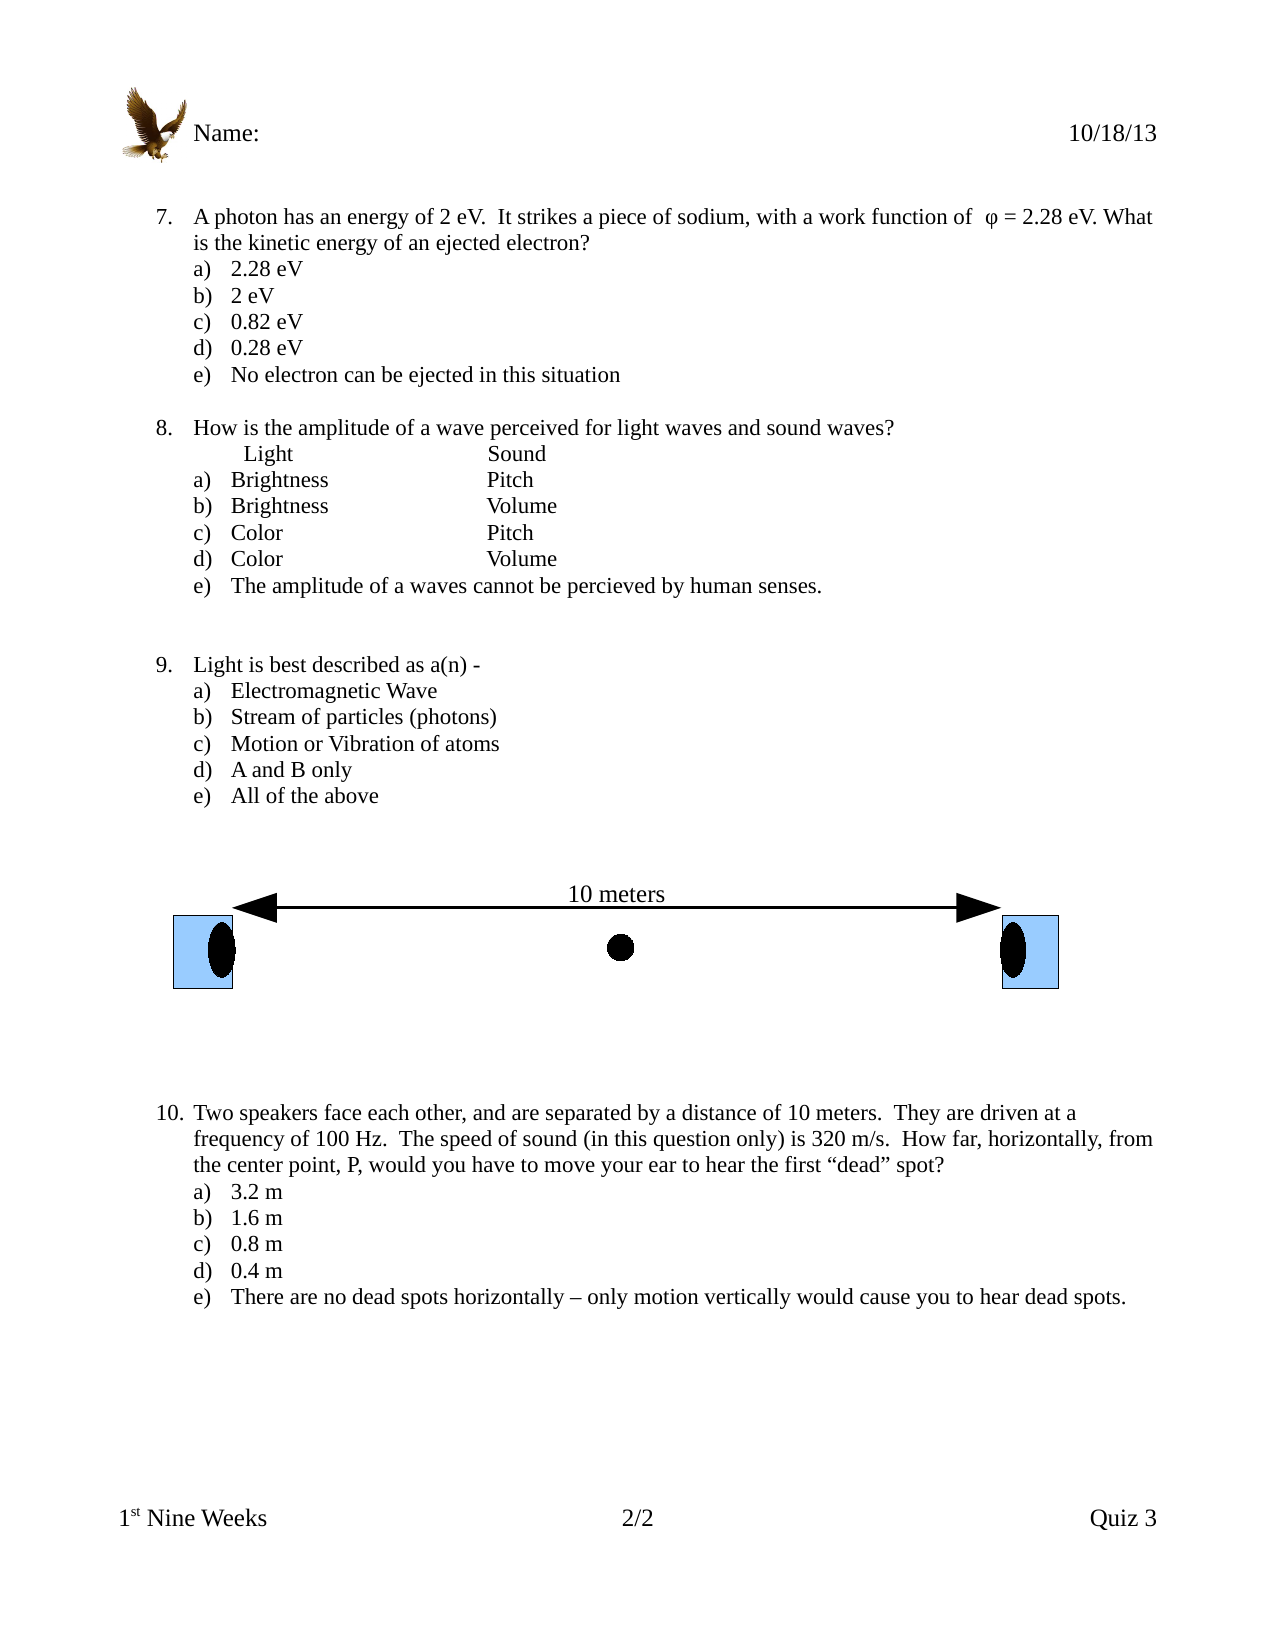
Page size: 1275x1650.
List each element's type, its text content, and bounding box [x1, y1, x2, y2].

list All of the above [193, 782, 1157, 809]
list Two speakers face each other, and are separated by a distance of 10 meters. They are driven at a frequency of 100 Hz. The speed of sound (in this question only) is 320 m/s. How far, horizontally, from the center point, P, would you have to move your ear to hear the first “dead” spot? [156, 1099, 1157, 1178]
list 2 eV [193, 282, 1157, 308]
list No electron can be ejected in this situation [193, 361, 1157, 387]
list 0.4 m [193, 1257, 1157, 1283]
list How is the amplitude of a wave perceived for light waves and sound waves? [156, 413, 1157, 440]
list Motion or Vibration of atoms [193, 730, 1157, 756]
list 0.28 eV [193, 334, 1157, 361]
list The amplitude of a waves cannot be percieved by human senses. [193, 572, 1157, 598]
list Color Pitch [193, 519, 1157, 545]
list Brightness Volume [193, 493, 1157, 519]
list Electromagnetic Wave [193, 677, 1157, 703]
list 2.28 eV [193, 255, 1157, 282]
list Light is best described as a(n) - [156, 651, 1157, 677]
list Color Volume [193, 545, 1157, 572]
list A photon has an energy of 2 eV. It strikes a piece of sodium, with a work function of φ = 2.28 eV. What is the kinetic energy of an ejected electron? [156, 203, 1157, 255]
list Brightness Pitch [193, 466, 1157, 493]
picture [122, 87, 187, 163]
list A and B only [193, 756, 1157, 782]
list 1.6 m [193, 1204, 1157, 1231]
list 0.82 eV [193, 308, 1157, 334]
list Stream of particles (photons) [193, 703, 1157, 730]
text Light Sound [118, 440, 1157, 466]
list There are no dead spots horizontally – only motion vertically would cause you to hear dead spots. [193, 1283, 1157, 1309]
list 0.8 m [193, 1231, 1157, 1257]
list 3.2 m [193, 1178, 1157, 1204]
